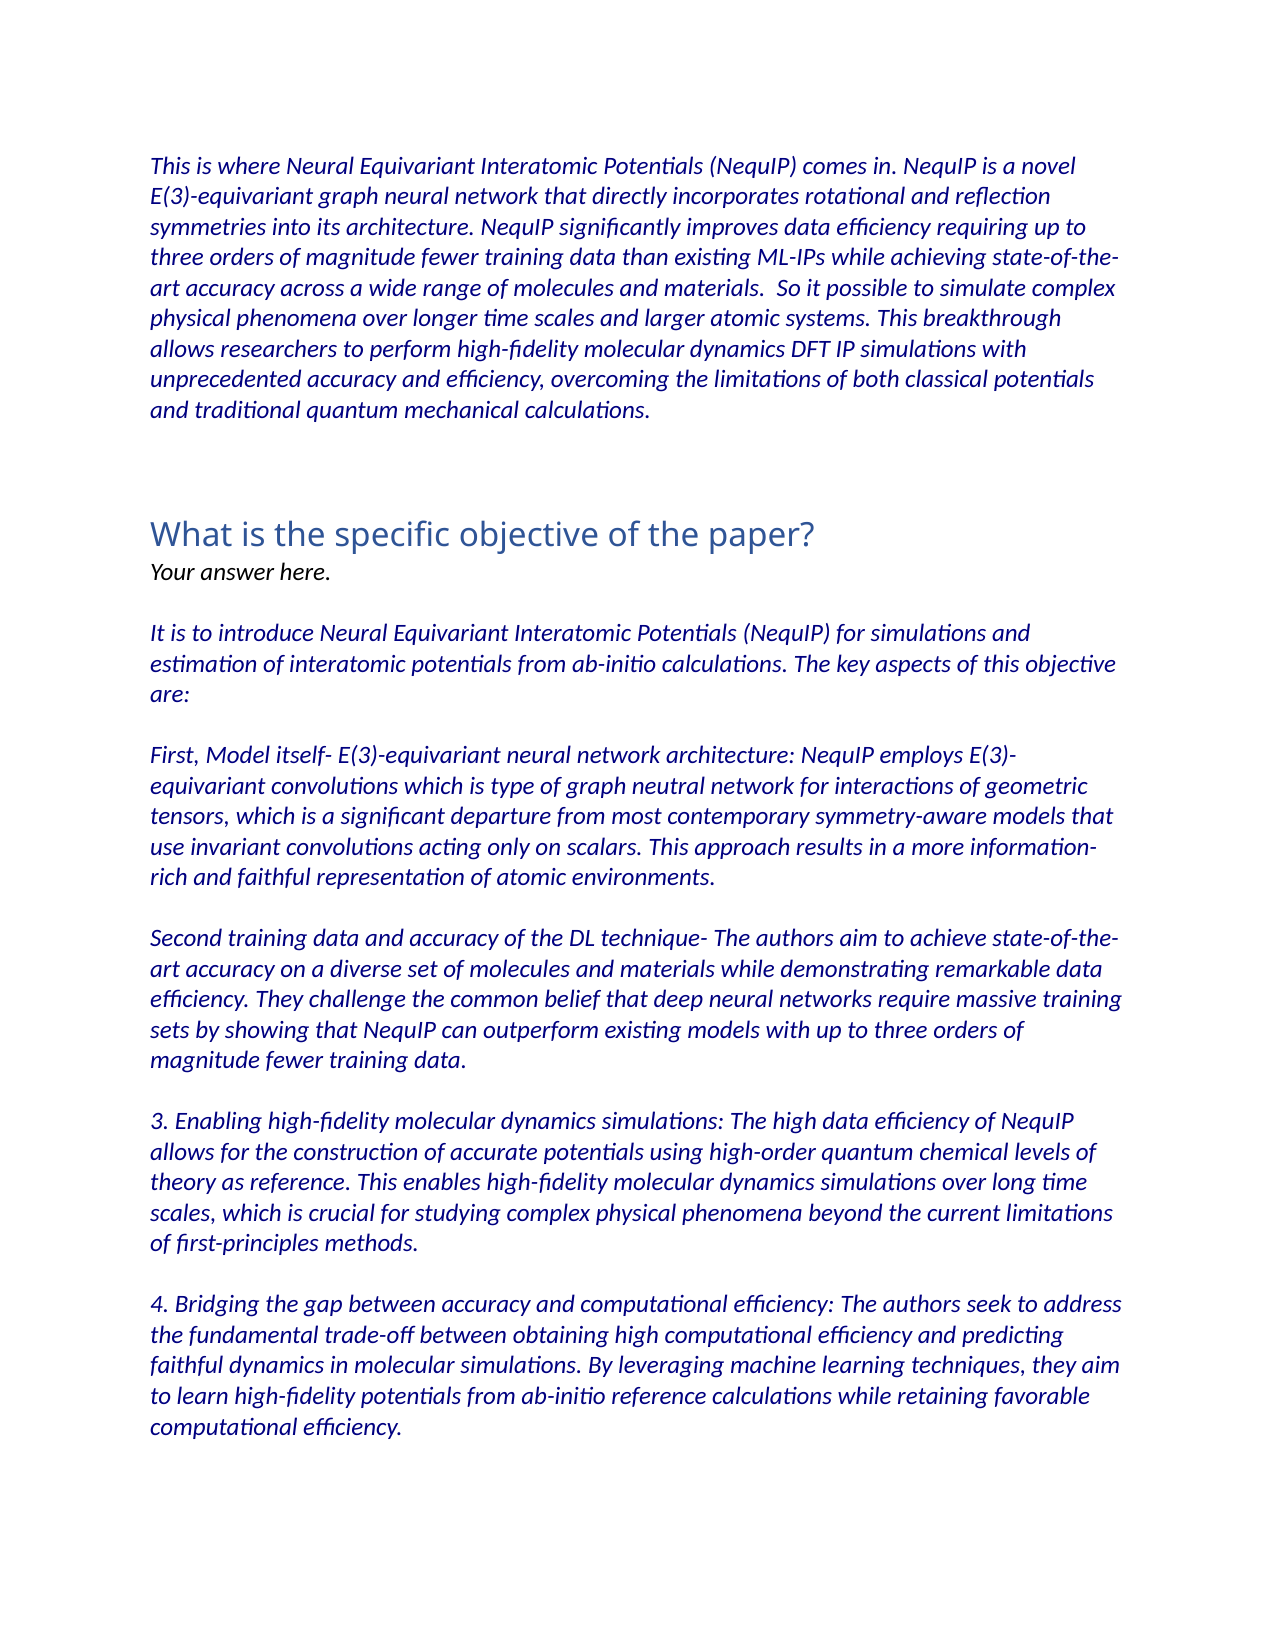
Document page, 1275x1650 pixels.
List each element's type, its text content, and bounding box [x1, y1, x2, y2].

text 3. Enabling high-fidelity molecular dynamics simulations: The high data efficiency of NequIP allows for the construction of accurate potentials using high-order quantum chemical levels of theory as reference. This enables high-fidelity molecular dynamics simulations over long time scales, which is crucial for studying complex physical phenomena beyond the current limitations of first-principles methods. [150, 1106, 1125, 1258]
text 4. Bridging the gap between accuracy and computational efficiency: The authors seek to address the fundamental trade-off between obtaining high computational efficiency and predicting faithful dynamics in molecular simulations. By leveraging machine learning techniques, they aim to learn high-fidelity potentials from ab-initio reference calculations while retaining favorable computational efficiency. [150, 1289, 1125, 1441]
text This is where Neural Equivariant Interatomic Potentials (NequIP) comes in. NequIP is a novel E(3)-equivariant graph neural network that directly incorporates rotational and reflection symmetries into its architecture. NequIP significantly improves data efficiency requiring up to three orders of magnitude fewer training data than existing ML-IPs while achieving state-of-the-art accuracy across a wide range of molecules and materials. So it possible to simulate complex physical phenomena over longer time scales and larger atomic systems. This breakthrough allows researchers to perform high-fidelity molecular dynamics DFT IP simulations with unprecedented accuracy and efficiency, overcoming the limitations of both classical potentials and traditional quantum mechanical calculations. [150, 150, 1125, 425]
text First, Model itself- E(3)-equivariant neural network architecture: NequIP employs E(3)-equivariant convolutions which is type of graph neutral network for interactions of geometric tensors, which is a significant departure from most contemporary symmetry-aware models that use invariant convolutions acting only on scalars. This approach results in a more information-rich and faithful representation of atomic environments. [150, 739, 1125, 892]
subtitle What is the specific objective of the paper? [150, 511, 1125, 556]
text Second training data and accuracy of the DL technique- The authors aim to achieve state-of-the-art accuracy on a diverse set of molecules and materials while demonstrating remarkable data efficiency. They challenge the common belief that deep neural networks require massive training sets by showing that NequIP can outperform existing models with up to three orders of magnitude fewer training data. [150, 922, 1125, 1075]
text Your answer here. [150, 556, 1125, 587]
text It is to introduce Neural Equivariant Interatomic Potentials (NequIP) for simulations and estimation of interatomic potentials from ab-initio calculations. The key aspects of this objective are: [150, 617, 1125, 709]
